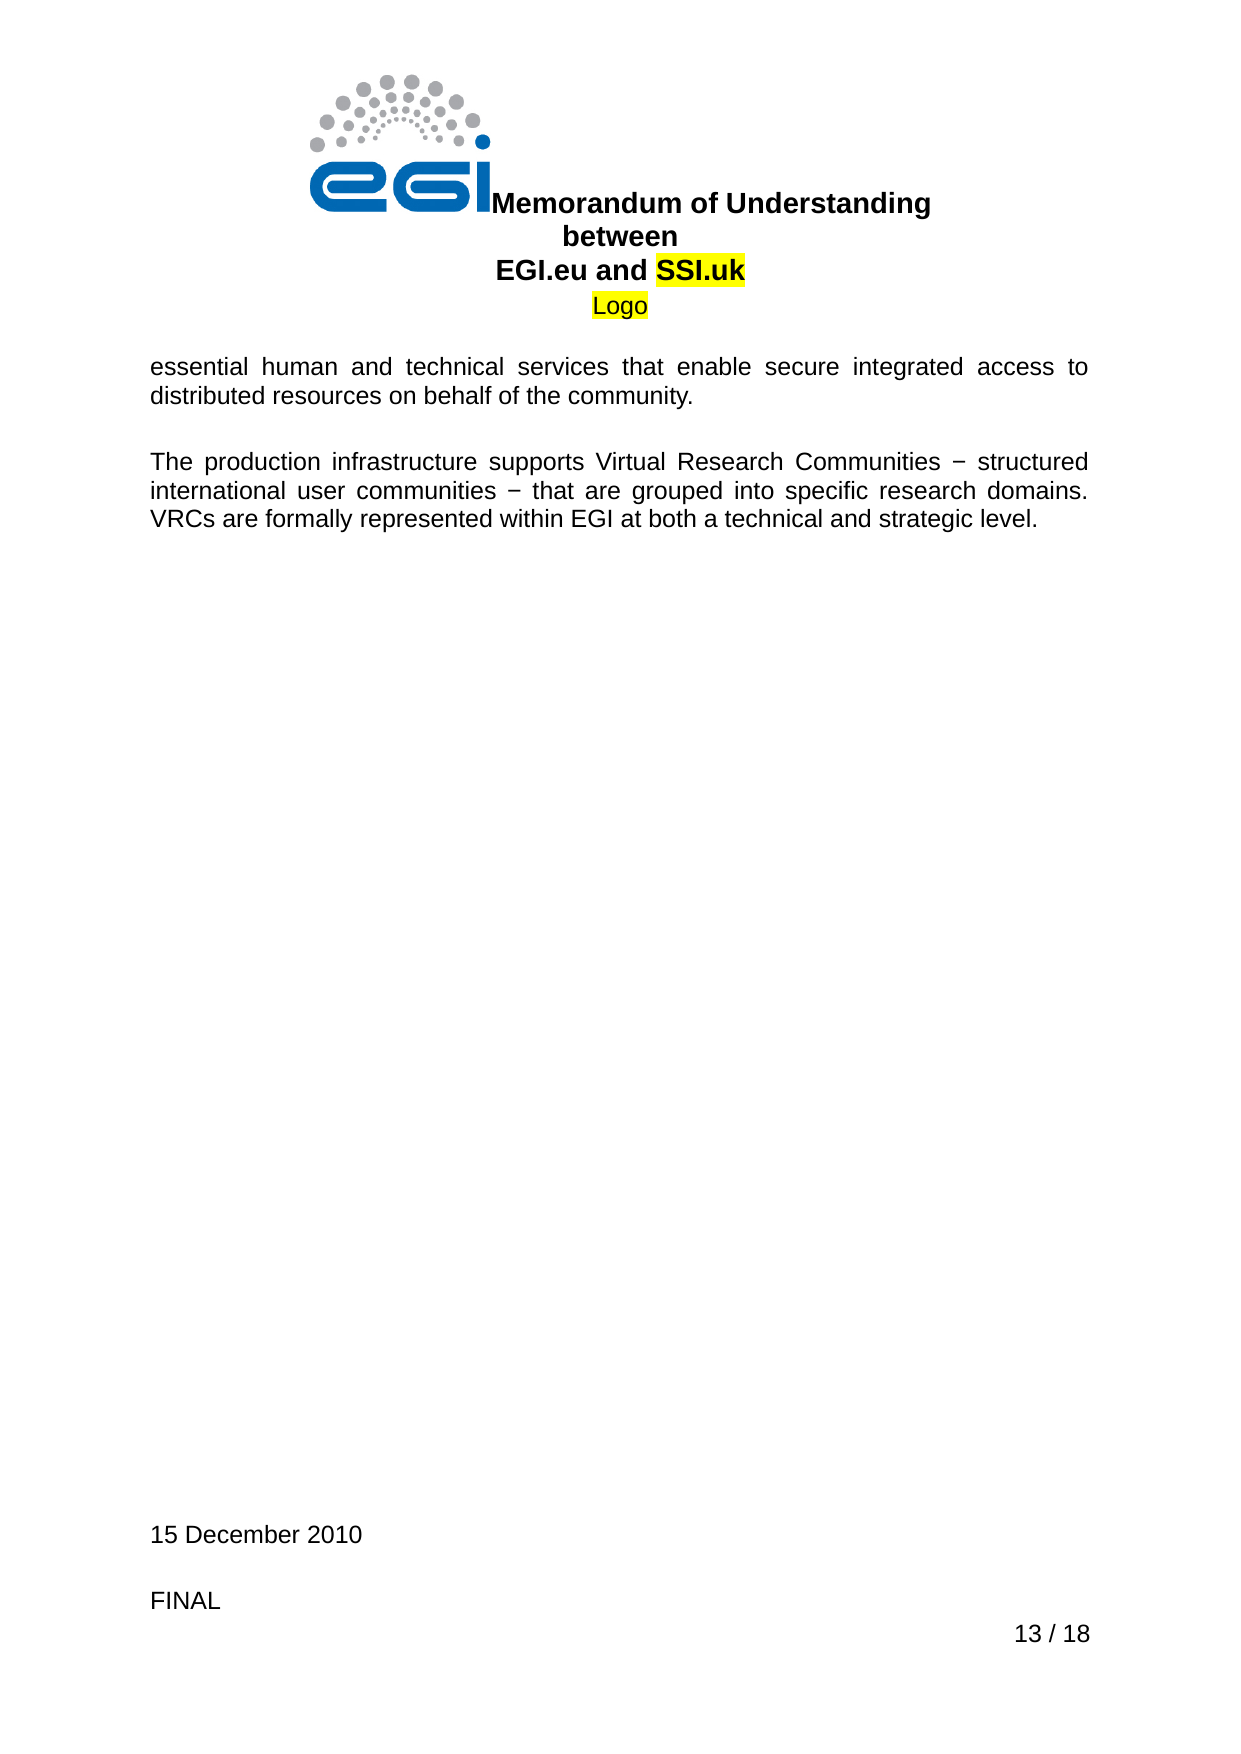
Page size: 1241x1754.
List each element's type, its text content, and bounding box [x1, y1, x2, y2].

text essential human and technical services that enable secure integrated access to distributed resources on behalf of the community. [150, 352, 1090, 410]
text The production infrastructure supports Virtual Research Communities − structured international user communities − that are grouped into specific research domains. VRCs are formally represented within EGI at both a technical and strategic level. [150, 447, 1090, 533]
picture [308, 73, 492, 214]
